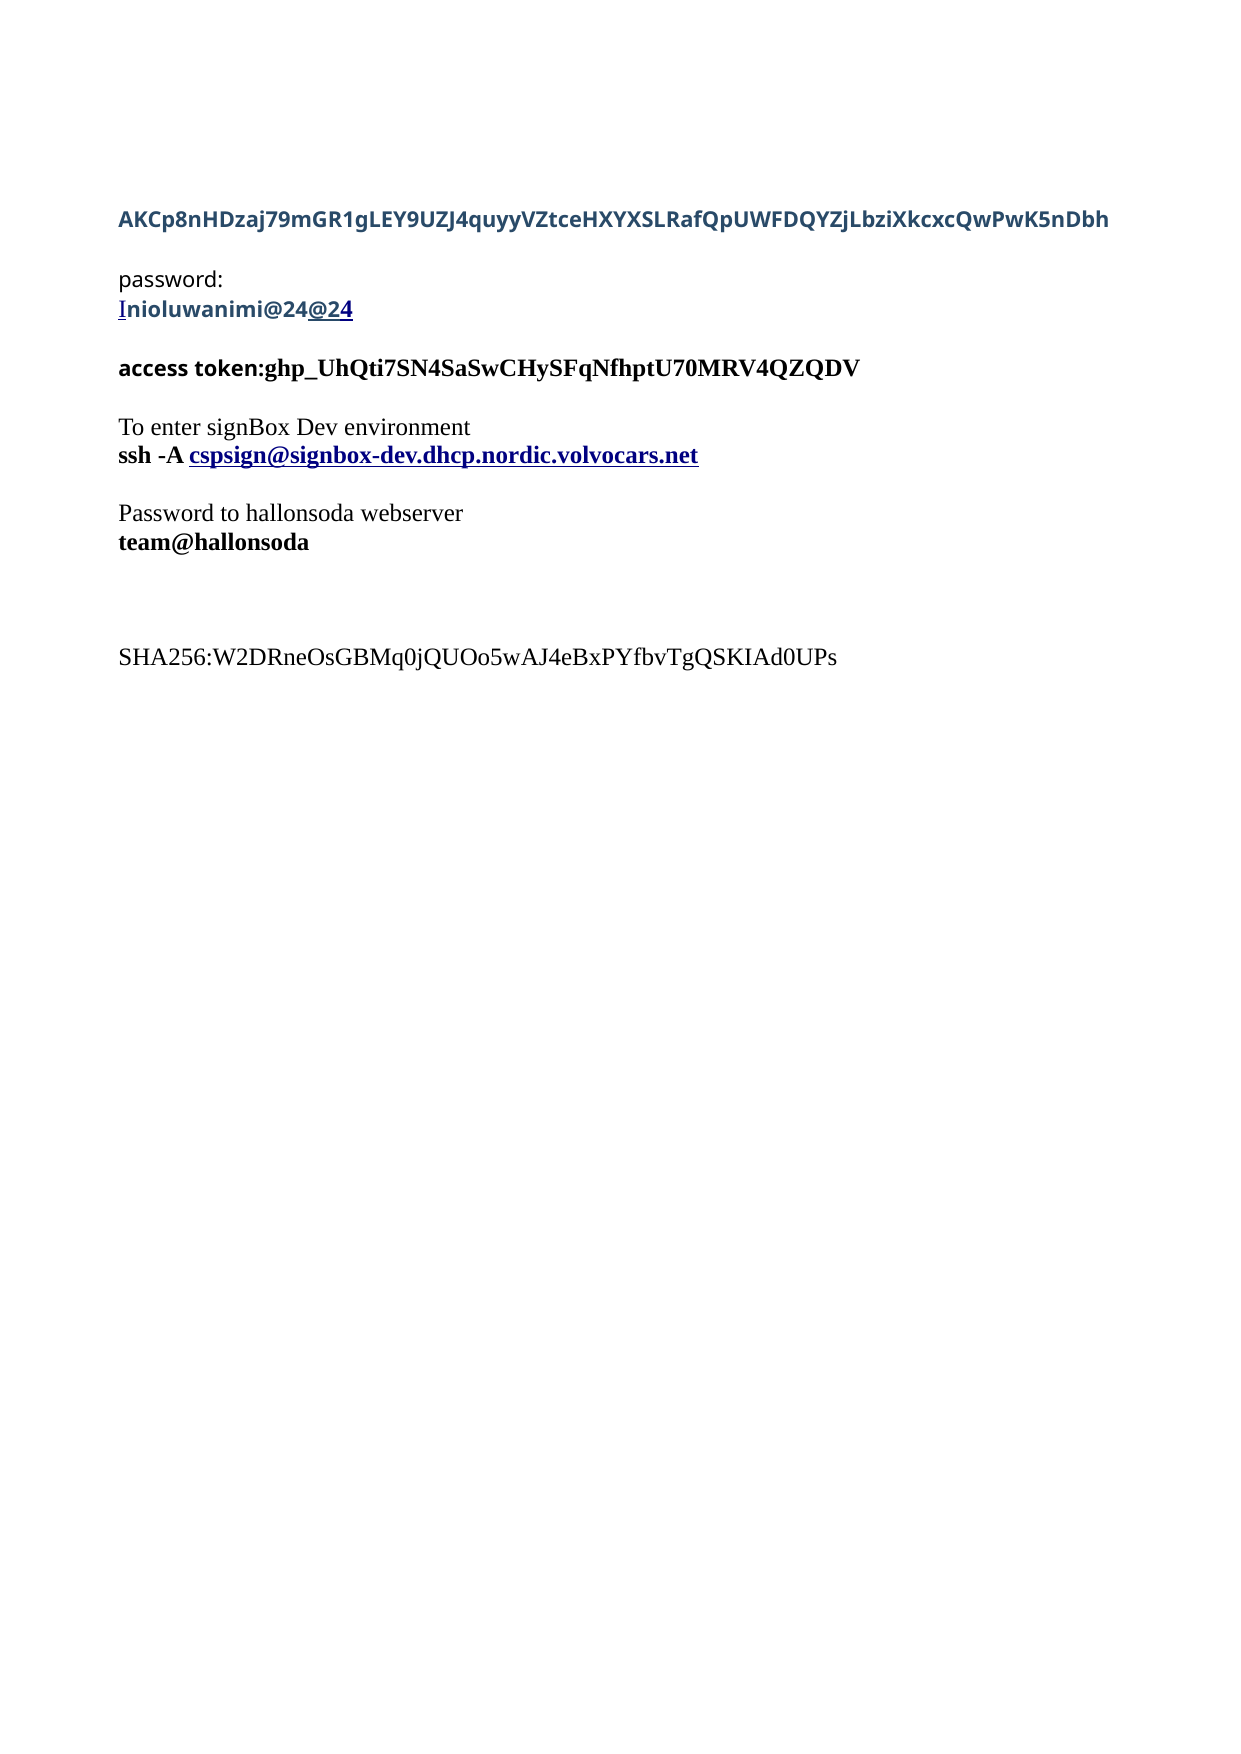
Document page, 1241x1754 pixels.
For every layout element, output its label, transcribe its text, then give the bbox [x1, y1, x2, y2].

text password: [118, 264, 1122, 294]
text Inioluwanimi@24@24 access token: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 [118, 294, 1122, 412]
text To enter signBox Dev environment ssh -A cspsign@signbox-dev.dhcp.nordic.volvocars.net Password to hallonsoda webserver team@hallonsoda [118, 412, 1122, 556]
text SHA256:W2DRneOsGBMq0jQUOo5wAJ4eBxPYfbvTgQSKIAd0UPs [118, 642, 1122, 671]
text AKCp8nHDzaj79mGR1gLEY9UZJ4quyyVZtceHXYXSLRafQpUWFDQYZjLbziXkcxcQwPwK5nDbh [118, 204, 1122, 234]
